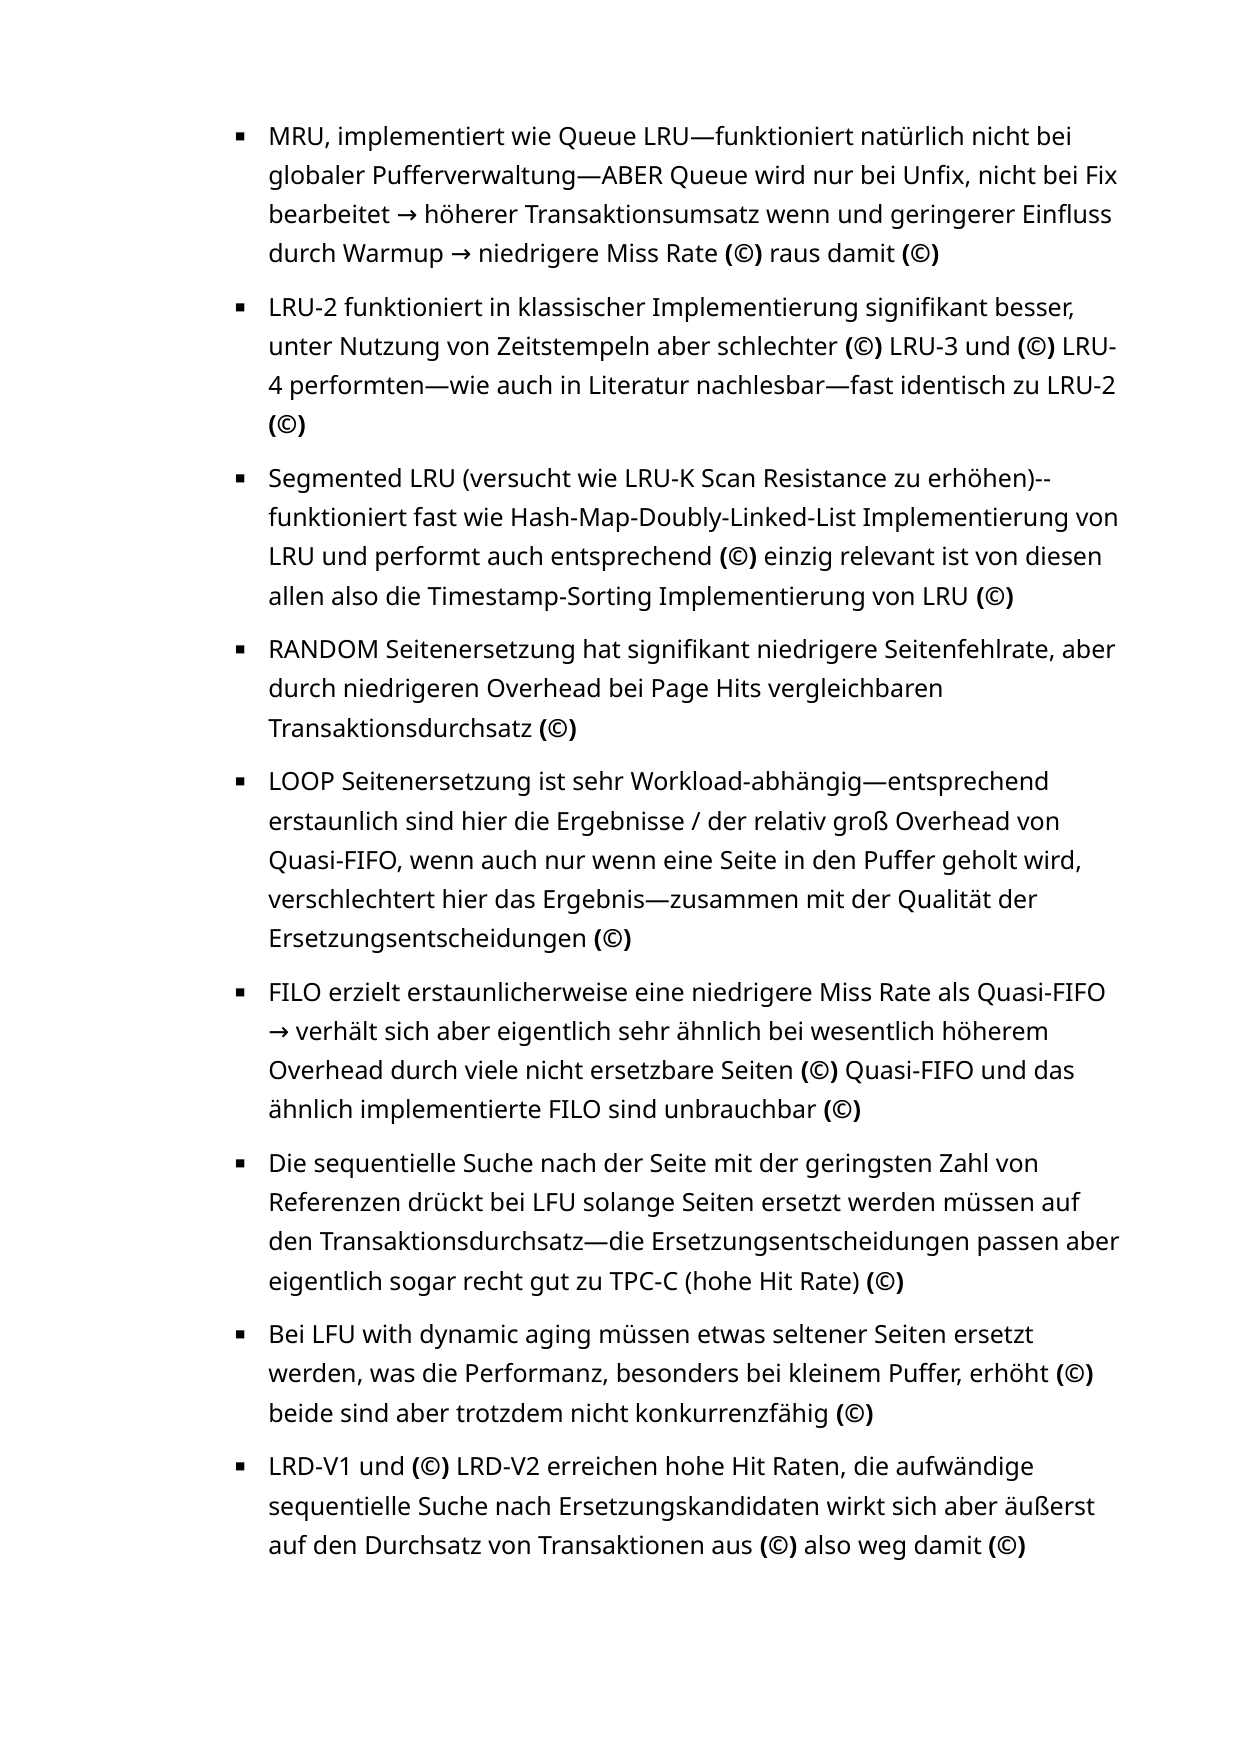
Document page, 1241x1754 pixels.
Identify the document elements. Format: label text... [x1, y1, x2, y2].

list Die sequentielle Suche nach der Seite mit der geringsten Zahl von Referenzen drückt bei LFU solange Seiten ersetzt werden müssen auf den Transaktionsdurchsatz—die Ersetzungsentscheidungen passen aber eigentlich sogar recht gut zu TPC-C (hohe Hit Rate) (©) [231, 1146, 1122, 1297]
list Segmented LRU (versucht wie LRU-K Scan Resistance zu erhöhen)--funktioniert fast wie Hash-Map-Doubly-Linked-List Implementierung von LRU und performt auch entsprechend (©) einzig relevant ist von diesen allen also die Timestamp-Sorting Implementierung von LRU (©) [231, 461, 1122, 612]
list MRU, implementiert wie Queue LRU—funktioniert natürlich nicht bei globaler Pufferverwaltung—ABER Queue wird nur bei Unfix, nicht bei Fix bearbeitet → höherer Transaktionsumsatz wenn und geringerer Einfluss durch Warmup → niedrigere Miss Rate (©) raus damit (©) [231, 118, 1122, 270]
list RANDOM Seitenersetzung hat signifikant niedrigere Seitenfehlrate, aber durch niedrigeren Overhead bei Page Hits vergleichbaren Transaktionsdurchsatz (©) [231, 632, 1122, 744]
list LRU-2 funktioniert in klassischer Implementierung signifikant besser, unter Nutzung von Zeitstempeln aber schlechter (©) LRU-3 und (©) LRU-4 performten—wie auch in Literatur nachlesbar—fast identisch zu LRU-2 (©) [231, 289, 1122, 441]
list LOOP Seitenersetzung ist sehr Workload-abhängig—entsprechend erstaunlich sind hier die Ergebnisse / der relativ groß Overhead von Quasi-FIFO, wenn auch nur wenn eine Seite in den Puffer geholt wird, verschlechtert hier das Ergebnis—zusammen mit der Qualität der Ersetzungsentscheidungen (©) [231, 764, 1122, 955]
list LRD-V1 und (©) LRD-V2 erreichen hohe Hit Raten, die aufwändige sequentielle Suche nach Ersetzungskandidaten wirkt sich aber äußerst auf den Durchsatz von Transaktionen aus (©) also weg damit (©) [231, 1449, 1122, 1561]
list Bei LFU with dynamic aging müssen etwas seltener Seiten ersetzt werden, was die Performanz, besonders bei kleinem Puffer, erhöht (©) beide sind aber trotzdem nicht konkurrenzfähig (©) [231, 1317, 1122, 1429]
list FILO erzielt erstaunlicherweise eine niedrigere Miss Rate als Quasi-FIFO → verhält sich aber eigentlich sehr ähnlich bei wesentlich höherem Overhead durch viele nicht ersetzbare Seiten (©) Quasi-FIFO und das ähnlich implementierte FILO sind unbrauchbar (©) [231, 974, 1122, 1126]
